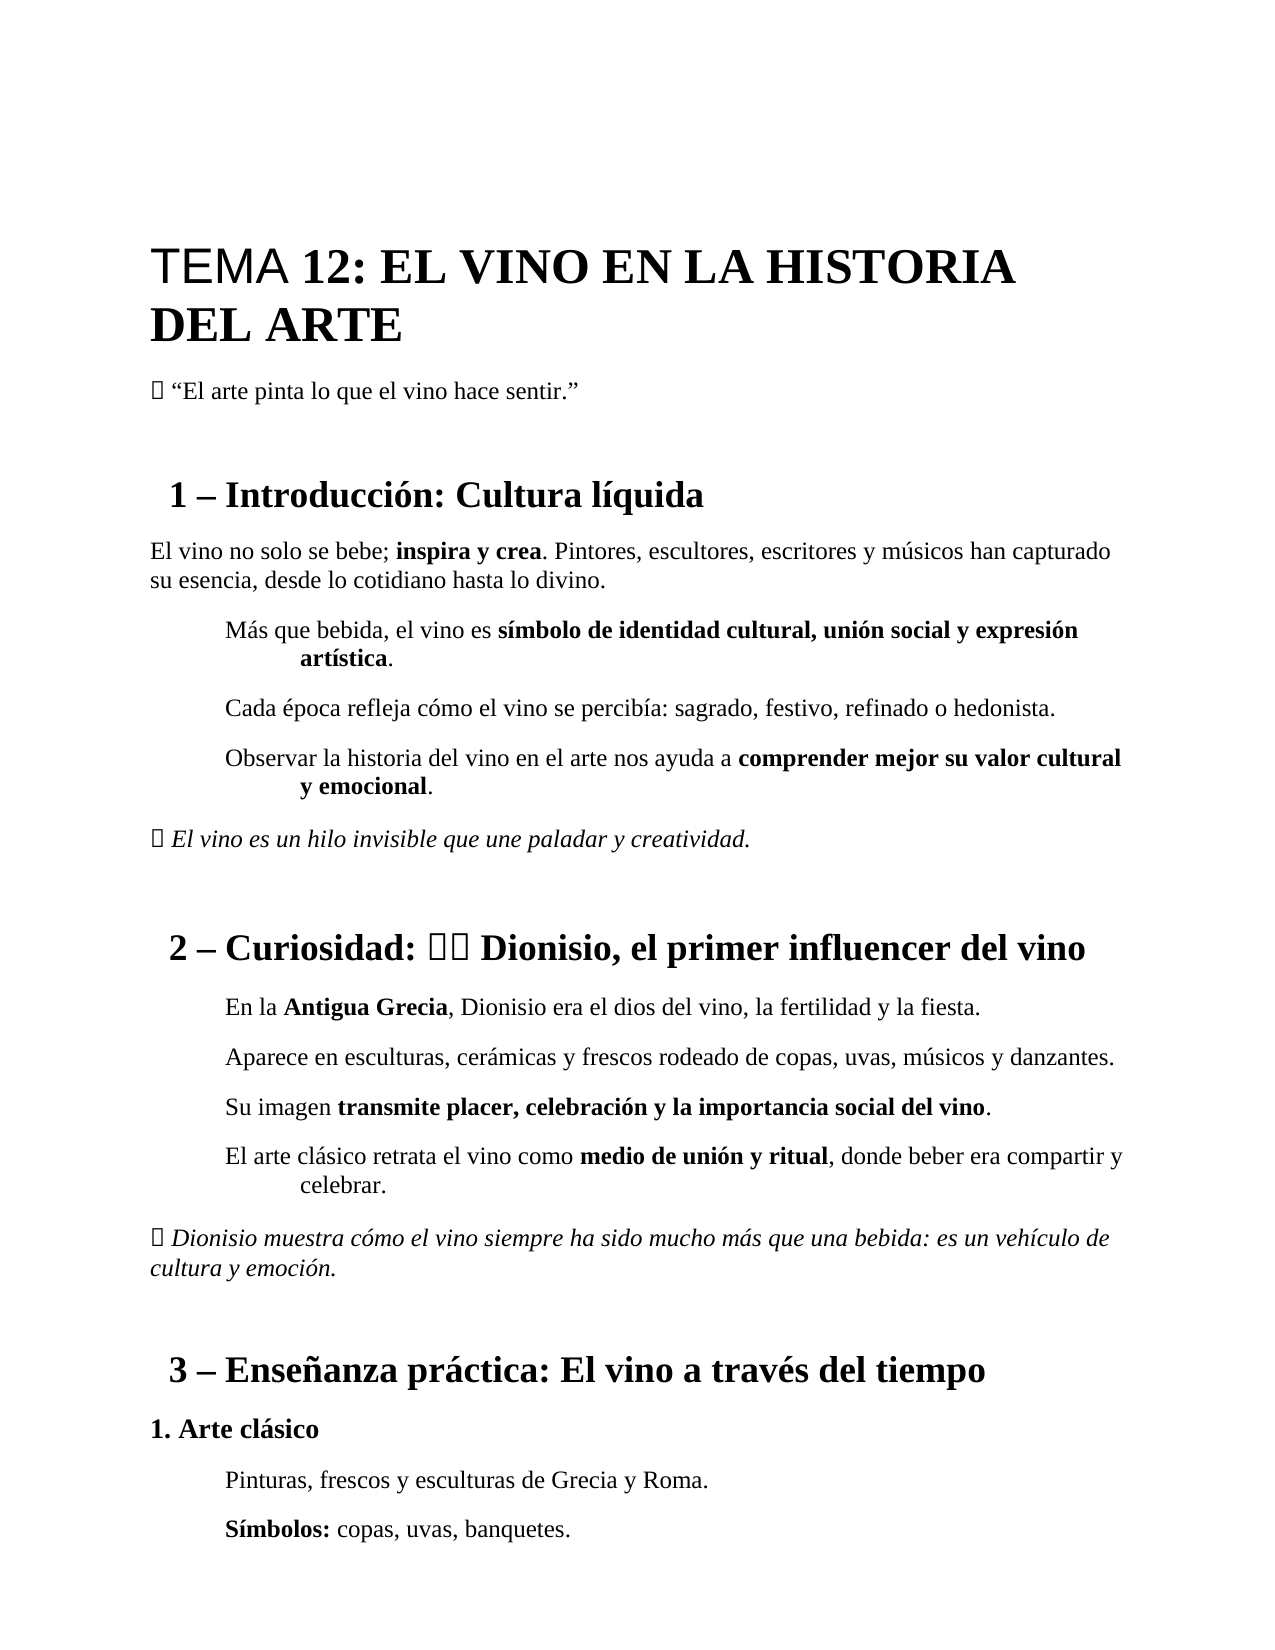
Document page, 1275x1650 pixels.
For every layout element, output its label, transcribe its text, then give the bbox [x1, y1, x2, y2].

list Observar la historia del vino en el arte nos ayuda a comprender mejor su valor cultural y emocional. [187, 743, 1125, 800]
text 1. Arte clásico [150, 1412, 1125, 1444]
list Más que bebida, el vino es símbolo de identidad cultural, unión social y expresión artística. [187, 615, 1125, 672]
text 🌟 El vino es un hilo invisible que une paladar y creatividad. [150, 821, 1125, 855]
text El vino no solo se bebe; inspira y crea. Pintores, escultores, escritores y músicos han capturado su esencia, desde lo cotidiano hasta lo divino. [150, 536, 1125, 594]
list En la Antigua Grecia, Dionisio era el dios del vino, la fertilidad y la fiesta. [187, 992, 1125, 1021]
list Cada época refleja cómo el vino se percibía: sagrado, festivo, refinado o hedonista. [187, 693, 1125, 722]
list Aparece en esculturas, cerámicas y frescos rodeado de copas, uvas, músicos y danzantes. [187, 1042, 1125, 1071]
list Pinturas, frescos y esculturas de Grecia y Roma. [187, 1465, 1125, 1494]
list El arte clásico retrata el vino como medio de unión y ritual, donde beber era compartir y celebrar. [187, 1141, 1125, 1199]
list Símbolos: copas, uvas, banquetes. [187, 1514, 1125, 1543]
text 💬 “El arte pinta lo que el vino hace sentir.” [150, 373, 1125, 407]
text 3 – Enseñanza práctica: El vino a través del tiempo [150, 1348, 1125, 1391]
text 🍷 Dionisio muestra cómo el vino siempre ha sido mucho más que una bebida: es un vehículo de cultura y emoción. [150, 1219, 1125, 1282]
text TEMA 12: EL VINO EN LA HISTORIA DEL ARTE [150, 237, 1125, 352]
text 1 – Introducción: Cultura líquida [150, 472, 1125, 516]
list Su imagen transmite placer, celebración y la importancia social del vino. [187, 1092, 1125, 1120]
text 2 – Curiosidad: 🍇🍇 Dionisio, el primer influencer del vino [150, 921, 1125, 972]
